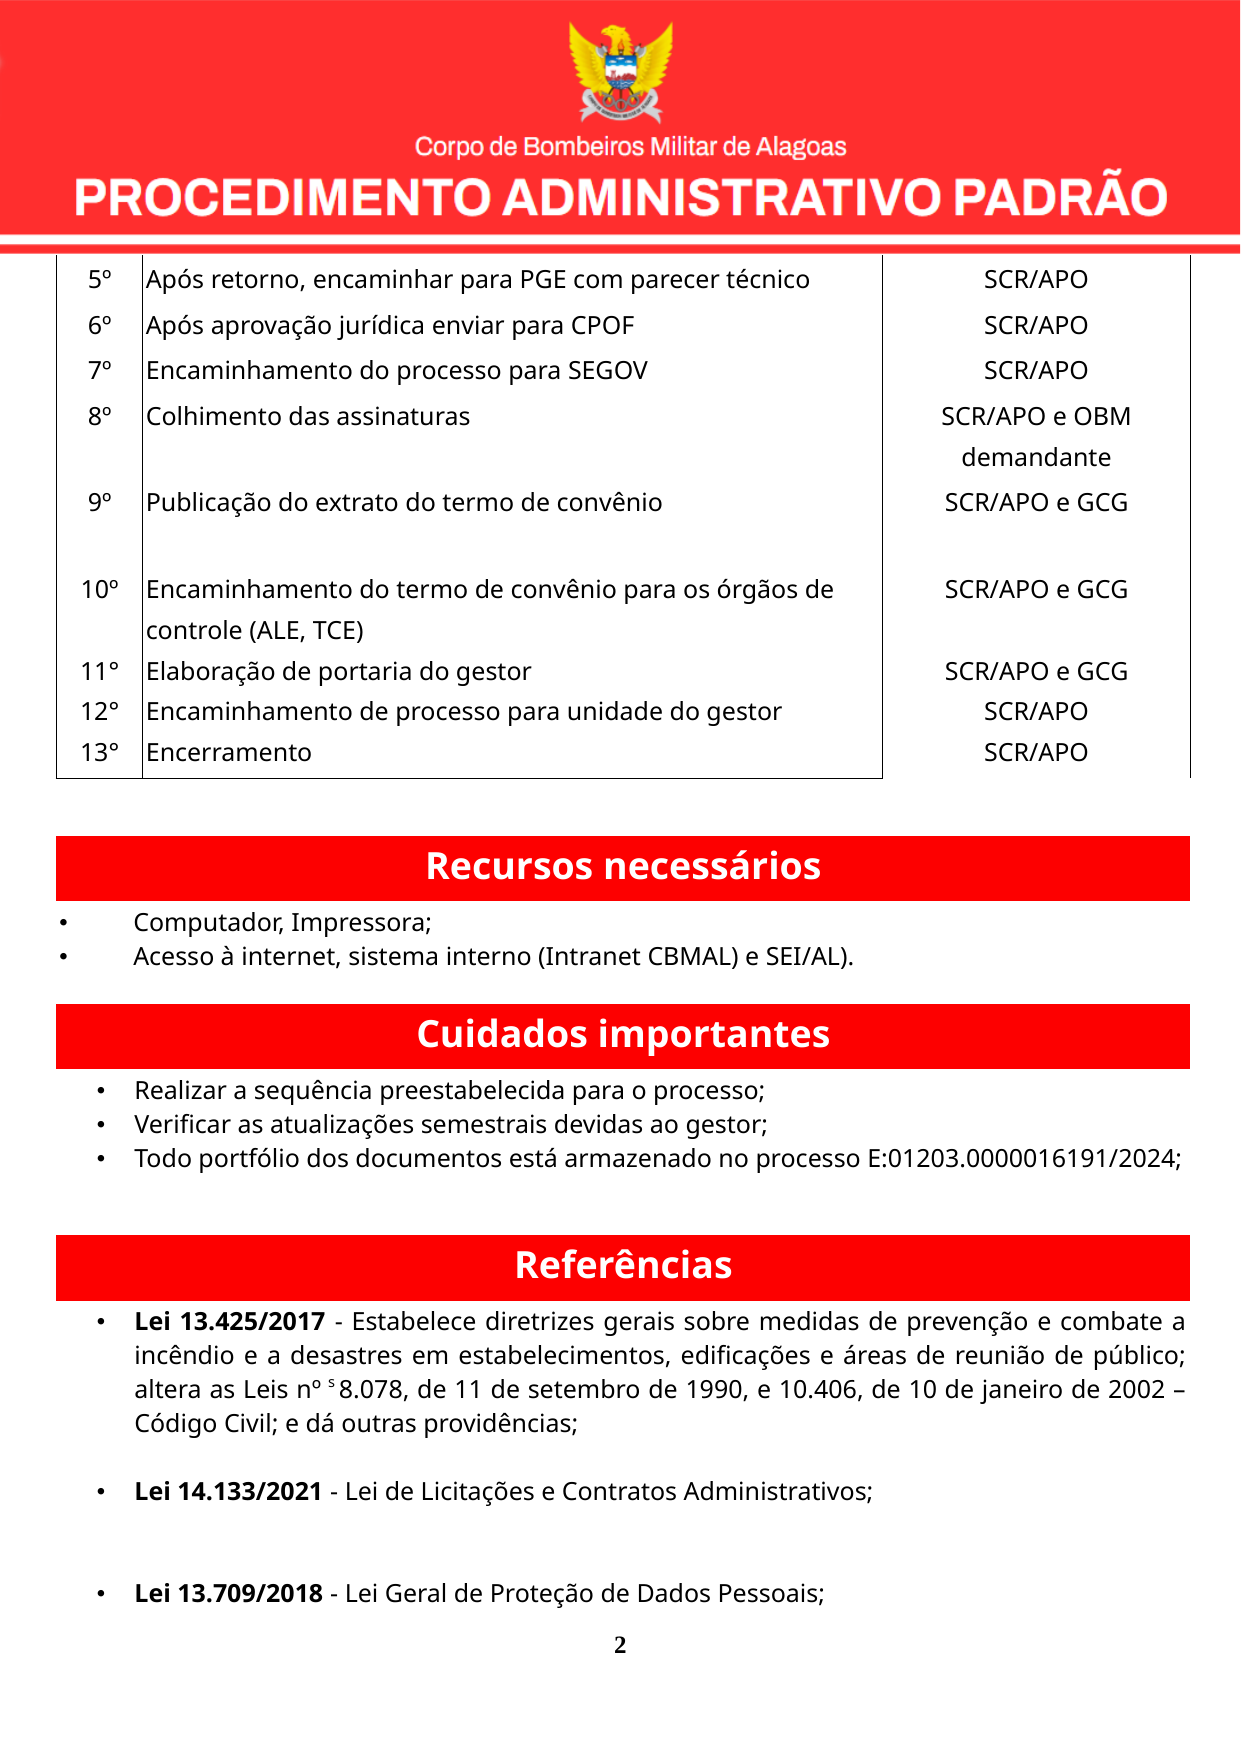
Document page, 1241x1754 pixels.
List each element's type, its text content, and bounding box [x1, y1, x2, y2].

table_header Cuidados importantes [56, 1004, 1190, 1069]
table_cell SCR/APO e GCG [883, 482, 1190, 568]
table_cell SCR/APO [883, 255, 1190, 304]
table_header Referências [56, 1235, 1190, 1301]
table_cell 10º 11° 12° 13° [57, 569, 142, 777]
table_cell SCR/APO [883, 304, 1190, 350]
table_cell Encaminhamento do termo de convênio para os órgãos de controle (ALE, TCE) Elaboração de portaria do gestor Encaminhamento de processo para unidade do gestor Encerramento [143, 569, 882, 777]
table_cell 8º [57, 396, 142, 482]
table_cell 5º [57, 255, 142, 304]
table_cell Após retorno, encaminhar para PGE com parecer técnico [143, 255, 882, 304]
table_header Recursos necessários [56, 836, 1190, 901]
table_cell 6º [57, 304, 142, 350]
table_header Realizar a sequência preestabelecida para o processo; Verificar as atualizações semestrais devidas ao gestor; Todo portfólio dos documentos está armazenado no processo E:01203.0000016191/2024; [56, 1070, 1190, 1206]
table_cell SCR/APO e GCG SCR/APO e GCG SCR/APO SCR/APO [883, 569, 1190, 777]
table_cell SCR/APO e OBM demandante [883, 396, 1190, 482]
table_cell Encaminhamento do processo para SEGOV [143, 350, 882, 396]
table_cell 7º [57, 350, 142, 396]
table_cell Publicação do extrato do termo de convênio [143, 482, 882, 568]
table_cell Após aprovação jurídica enviar para CPOF [143, 304, 882, 350]
table_header Computador, Impressora; Acesso à internet, sistema interno (Intranet CBMAL) e SEI/AL). [56, 901, 1190, 975]
table_header Lei 13.425/2017 - Estabelece diretrizes gerais sobre medidas de prevenção e combate a incêndio e a desastres em estabelecimentos, edificações e áreas de reunião de público; altera as Leis nº s 8.078, de 11 de setembro de 1990, e 10.406, de 10 de janeiro de 2002 – Código Civil; e dá outras providências; Lei 14.133/2021 - Lei de Licitações e Contratos Administrativos; Lei 13.709/2018 - Lei Geral de Proteção de Dados Pessoais; Decreto 71.883/2020 – Regulamenta a celebração de convênios entre o Corpo de Bombeiros Militar de Alagoas- CBM/AL – e os municípios alagoanos, estabelecendo condições para a criação e a manutenção dos serviços de prevenção e combate a incêndio e atendimento a emergências, conforme previsto no § 2º do Art. 3º, da Lei Federal 13.425, de 30 de Março de 2017 [56, 1301, 1190, 1613]
table_cell Colhimento das assinaturas [143, 396, 882, 482]
table_cell SCR/APO [883, 350, 1190, 396]
table_cell 9º [57, 482, 142, 568]
